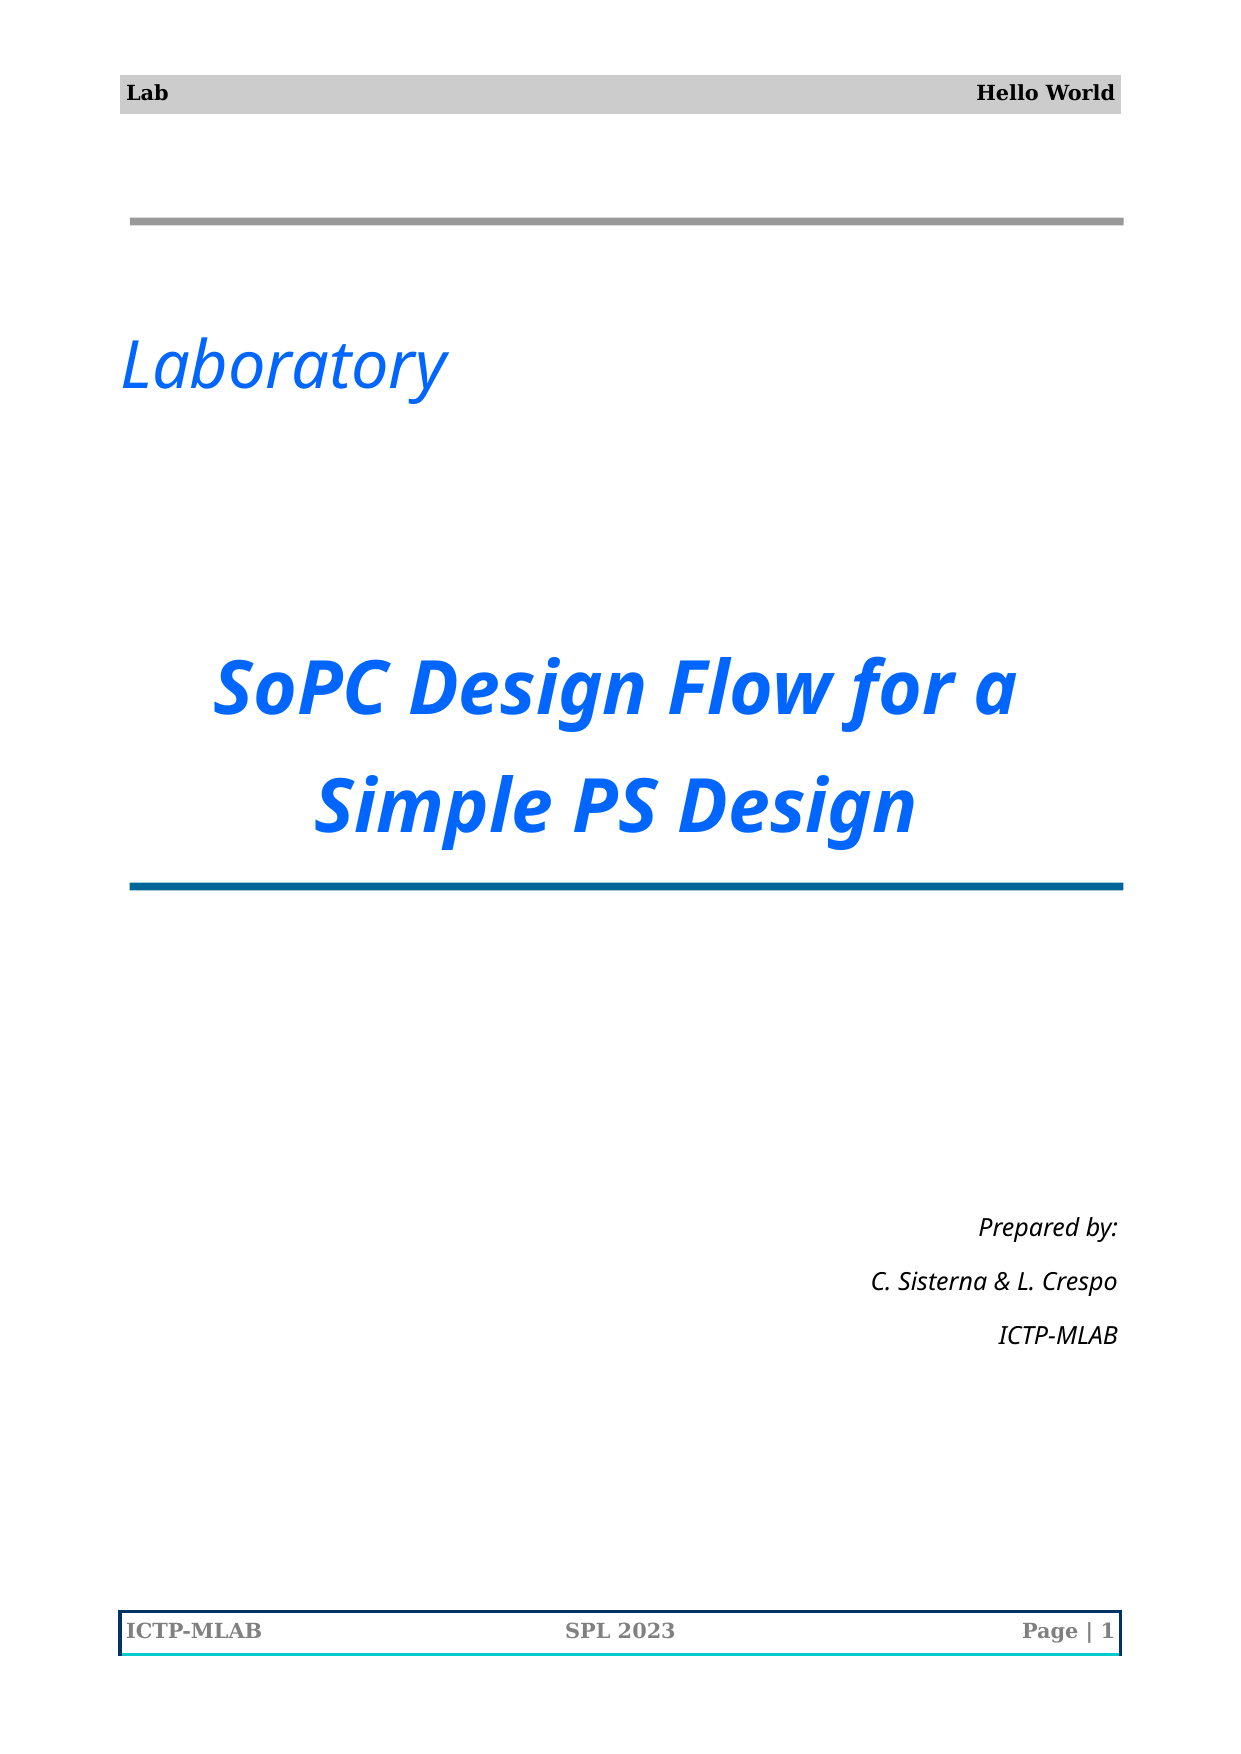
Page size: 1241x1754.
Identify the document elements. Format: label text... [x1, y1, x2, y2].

text ICTP-MLAB [120, 1318, 1121, 1352]
title Laboratory [120, 318, 1121, 408]
text C. Sisterna & L. Crespo [120, 1264, 1121, 1298]
text Prepared by: [120, 1209, 1121, 1243]
title SoPC Design Flow for a Simple PS Design [120, 634, 1121, 854]
